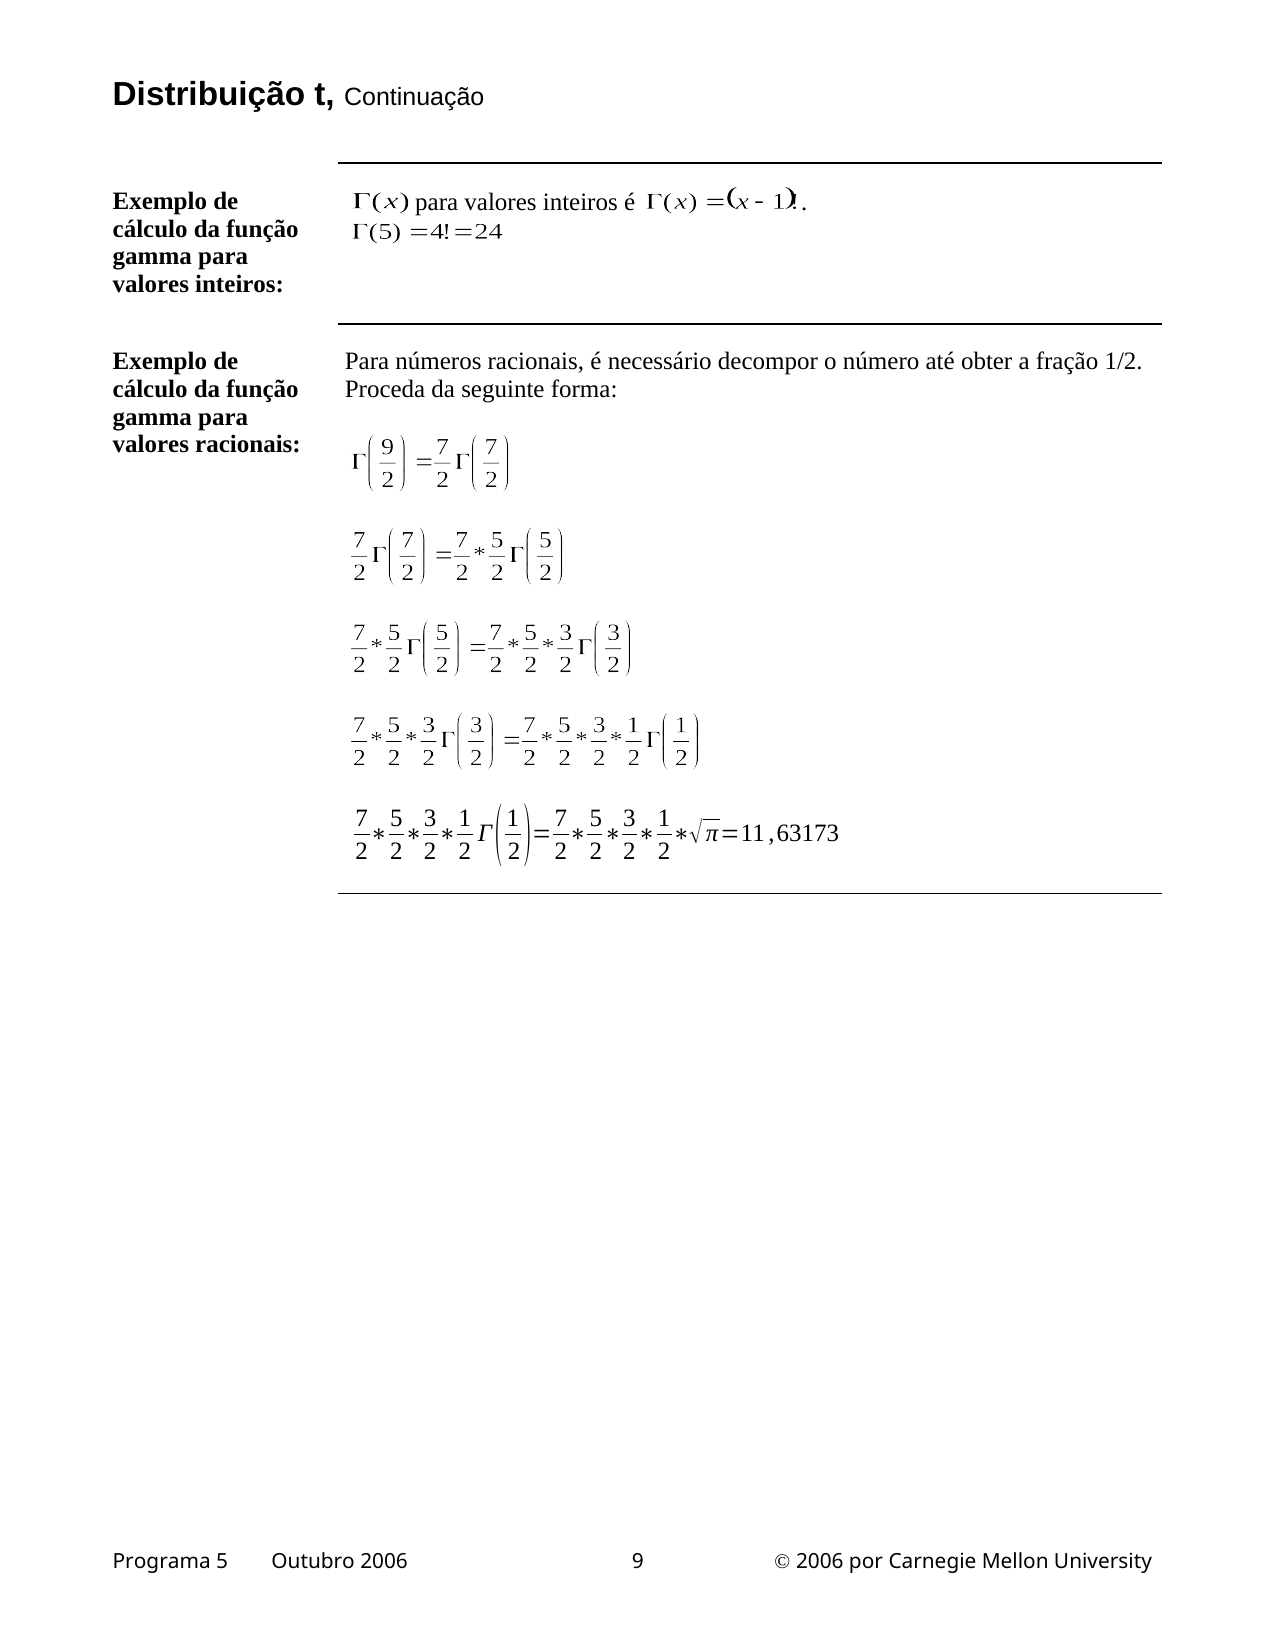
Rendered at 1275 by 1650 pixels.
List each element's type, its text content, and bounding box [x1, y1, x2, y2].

table_header para valores inteiros é . [338, 187, 1181, 298]
title Distribuição t, Continuação [112, 75, 1162, 112]
table_header Exemplo de cálculo da função gamma para valores inteiros: [94, 187, 337, 298]
table_header Exemplo de cálculo da função gamma para valores racionais: [94, 348, 337, 868]
table_header Para números racionais, é necessário decompor o número até obter a fração 1/2. Proceda da seguinte forma: [338, 348, 1181, 869]
